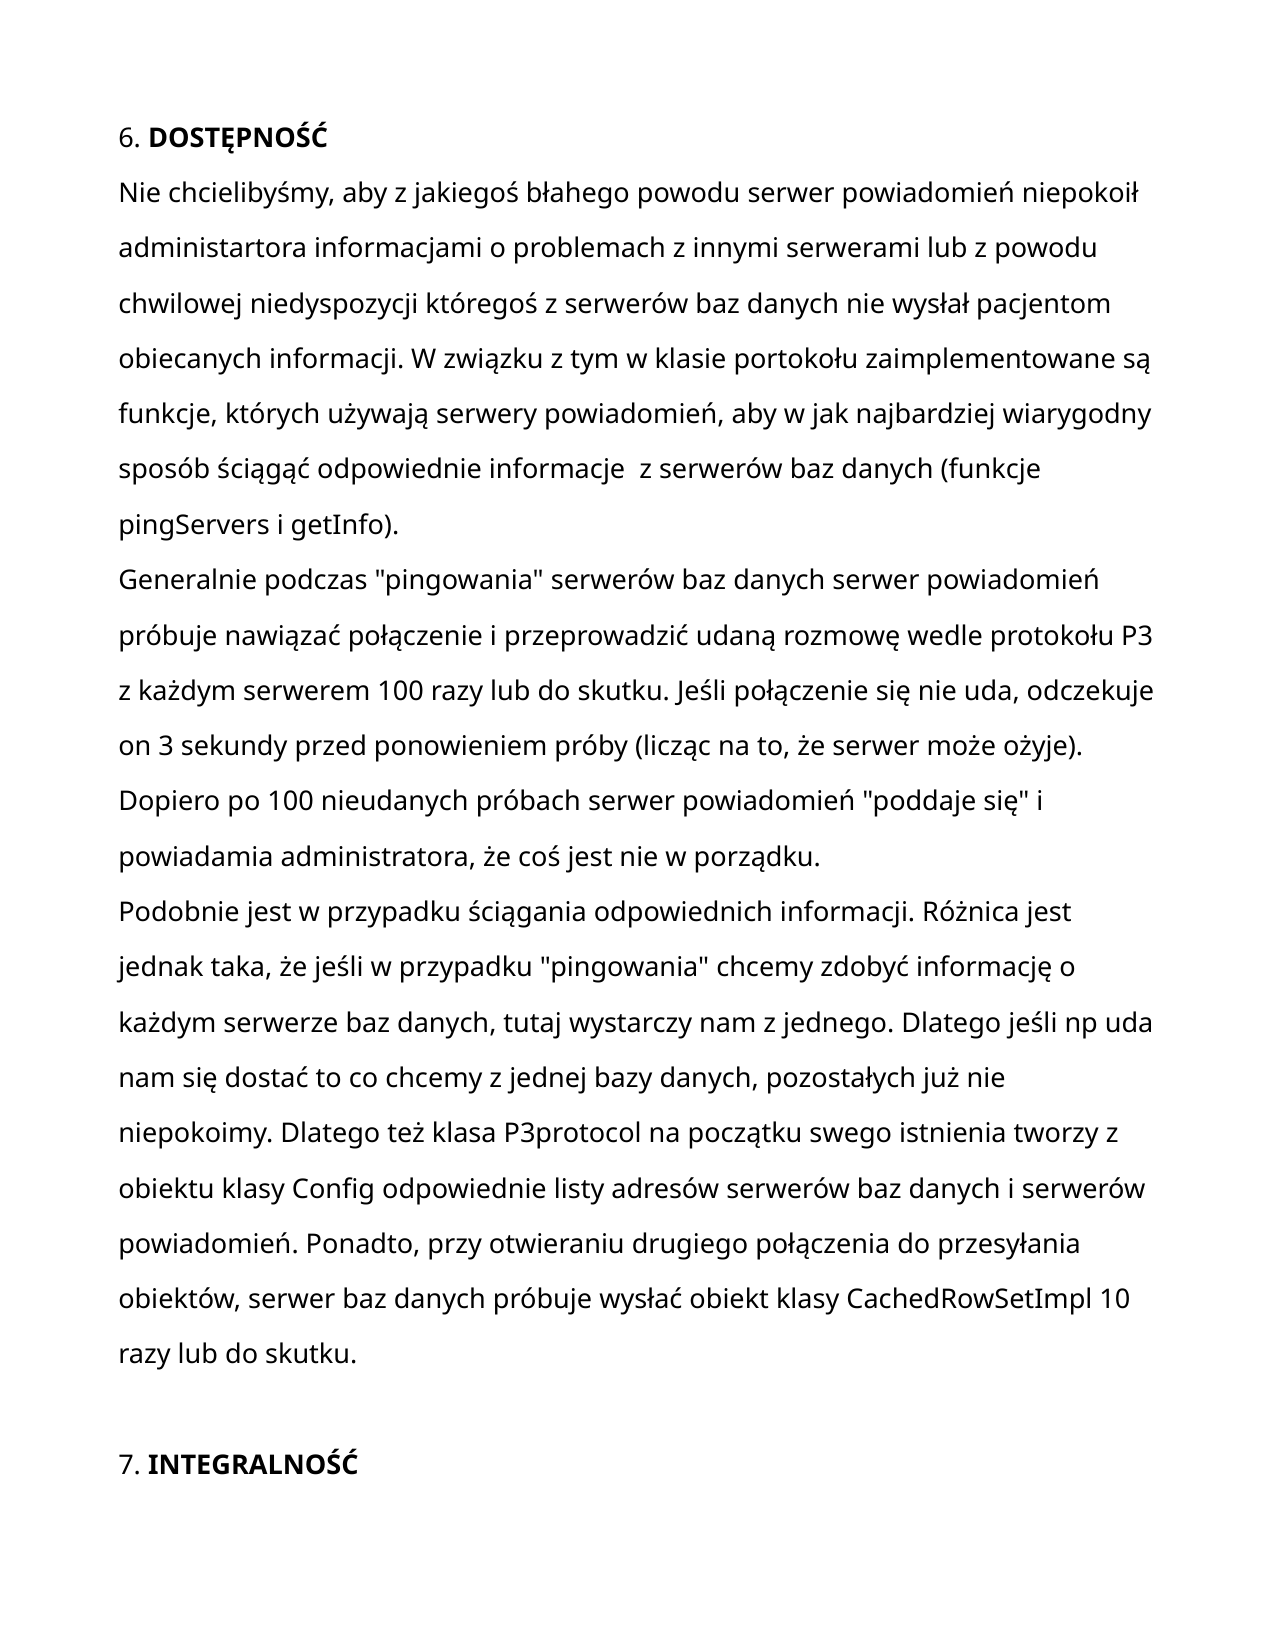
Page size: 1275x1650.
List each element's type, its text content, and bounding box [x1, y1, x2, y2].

text 7. INTEGRALNOŚĆ [118, 1446, 1157, 1482]
text Podobnie jest w przypadku ściągania odpowiednich informacji. Różnica jest jednak taka, że jeśli w przypadku "pingowania" chcemy zdobyć informację o każdym serwerze baz danych, tutaj wystarczy nam z jednego. Dlatego jeśli np uda nam się dostać to co chcemy z jednej bazy danych, pozostałych już nie niepokoimy. Dlatego też klasa P3protocol na początku swego istnienia tworzy z obiektu klasy Config odpowiednie listy adresów serwerów baz danych i serwerów powiadomień. Ponadto, przy otwieraniu drugiego połączenia do przesyłania obiektów, serwer baz danych próbuje wysłać obiekt klasy CachedRowSetImpl 10 razy lub do skutku. [118, 892, 1157, 1372]
text Nie chcielibyśmy, aby z jakiegoś błahego powodu serwer powiadomień niepokoił administartora informacjami o problemach z innymi serwerami lub z powodu chwilowej niedyspozycji któregoś z serwerów baz danych nie wysłał pacjentom obiecanych informacji. W związku z tym w klasie portokołu zaimplementowane są funkcje, których używają serwery powiadomień, aby w jak najbardziej wiarygodny sposób ściągąć odpowiednie informacje z serwerów baz danych (funkcje pingServers i getInfo). [118, 173, 1157, 542]
text 6. DOSTĘPNOŚĆ [118, 118, 1157, 155]
text Generalnie podczas "pingowania" serwerów baz danych serwer powiadomień próbuje nawiązać połączenie i przeprowadzić udaną rozmowę wedle protokołu P3 z każdym serwerem 100 razy lub do skutku. Jeśli połączenie się nie uda, odczekuje on 3 sekundy przed ponowieniem próby (licząc na to, że serwer może ożyje). Dopiero po 100 nieudanych próbach serwer powiadomień "poddaje się" i powiadamia administratora, że coś jest nie w porządku. [118, 561, 1157, 874]
